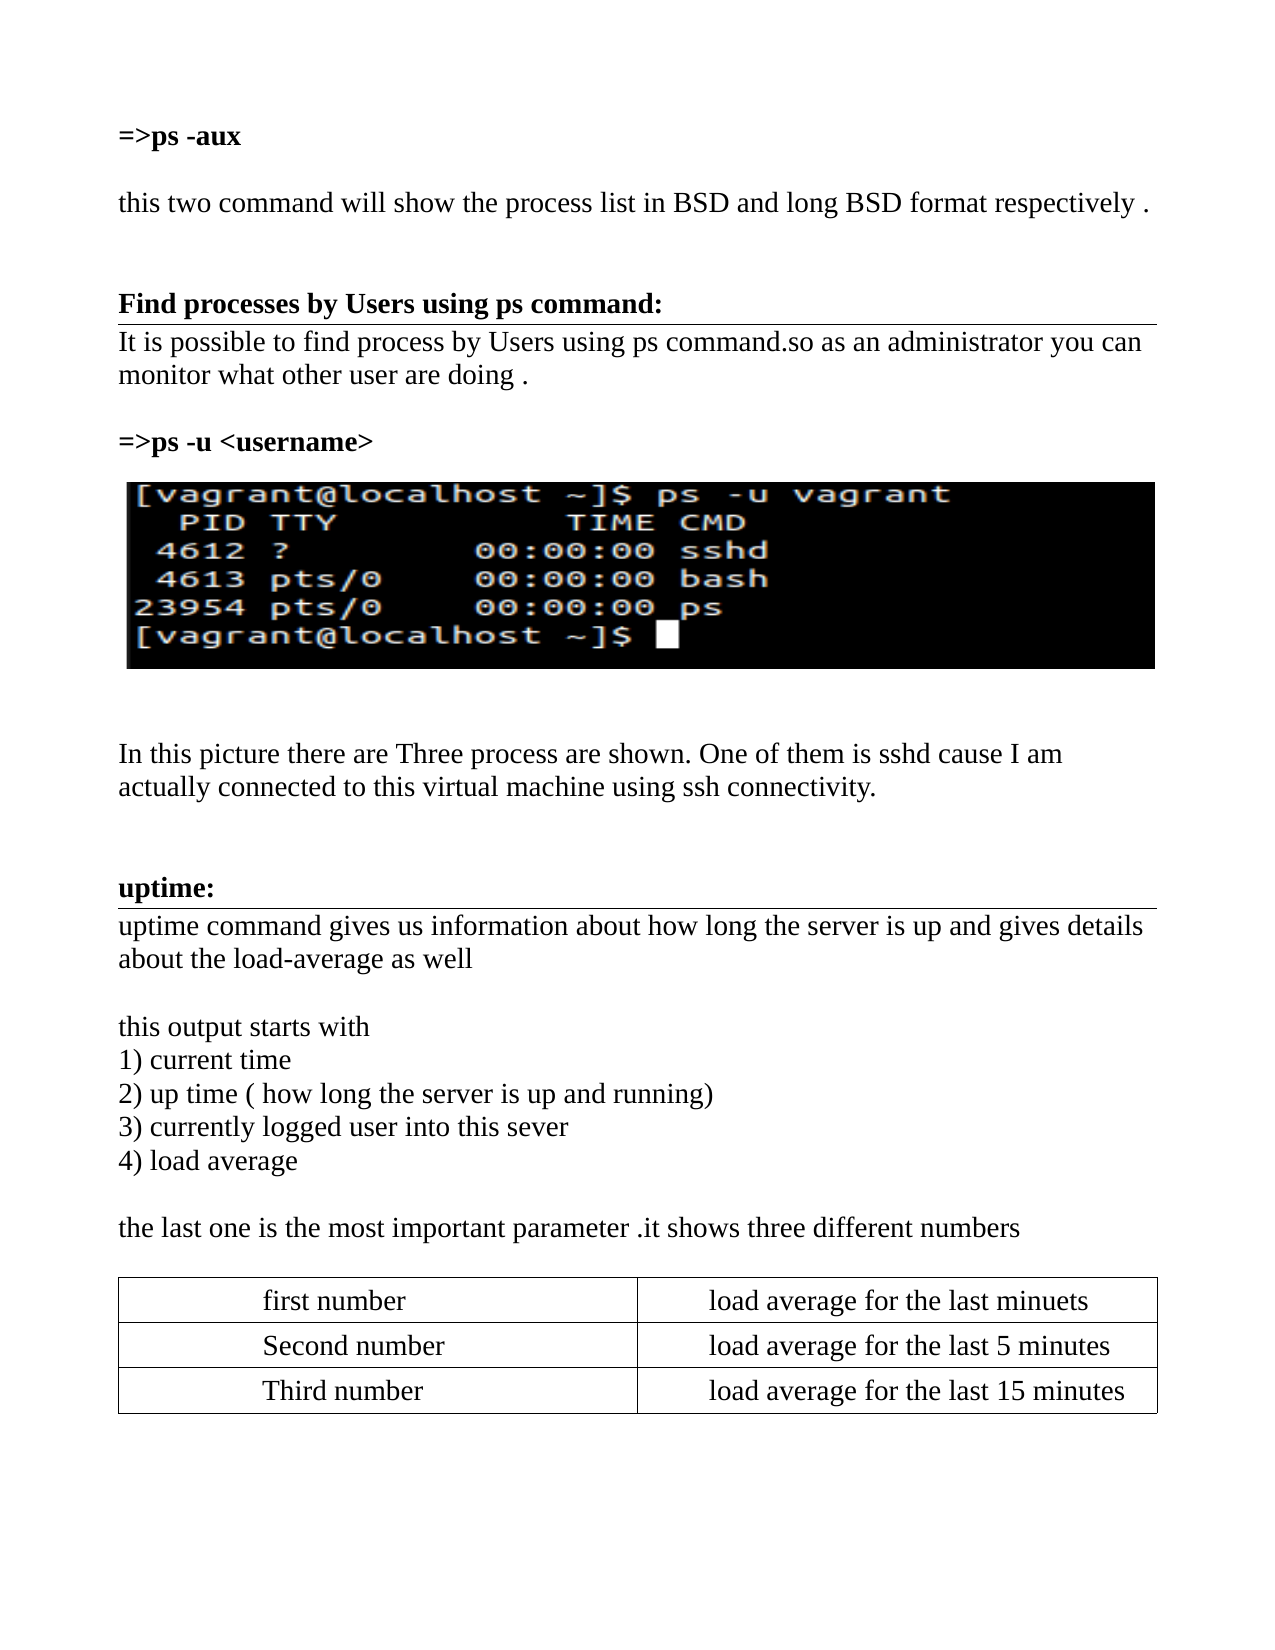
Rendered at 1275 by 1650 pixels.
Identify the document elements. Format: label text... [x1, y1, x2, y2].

text 1) current time [118, 1042, 1157, 1076]
table_cell Second number [119, 1323, 637, 1367]
table_cell load average for the last 15 minutes [638, 1368, 1157, 1412]
text 3) currently logged user into this sever [118, 1109, 1157, 1143]
text =>ps -u <username> [118, 424, 1157, 458]
table_header load average for the last minuets [638, 1278, 1157, 1322]
text It is possible to find process by Users using ps command.so as an administrator you can monitor what other user are doing . [118, 325, 1157, 391]
text In this picture there are Three process are shown. One of them is sshd cause I am actually connected to this virtual machine using ssh connectivity. [118, 736, 1157, 803]
table_cell Third number [119, 1368, 637, 1412]
text 4) load average [118, 1143, 1157, 1176]
table_header first number [119, 1278, 637, 1322]
picture [126, 482, 1155, 669]
text uptime command gives us information about how long the server is up and gives details about the load-average as well [118, 909, 1157, 975]
text the last one is the most important parameter .it shows three different numbers [118, 1210, 1157, 1243]
text Find processes by Users using ps command: [118, 286, 1157, 324]
text 2) up time ( how long the server is up and running) [118, 1076, 1157, 1109]
text this two command will show the process list in BSD and long BSD format respectively . [118, 185, 1157, 219]
text uptime: [118, 870, 1157, 908]
text =>ps -aux [118, 118, 1157, 152]
table_cell load average for the last 5 minutes [638, 1323, 1157, 1367]
text this output starts with [118, 1009, 1157, 1042]
